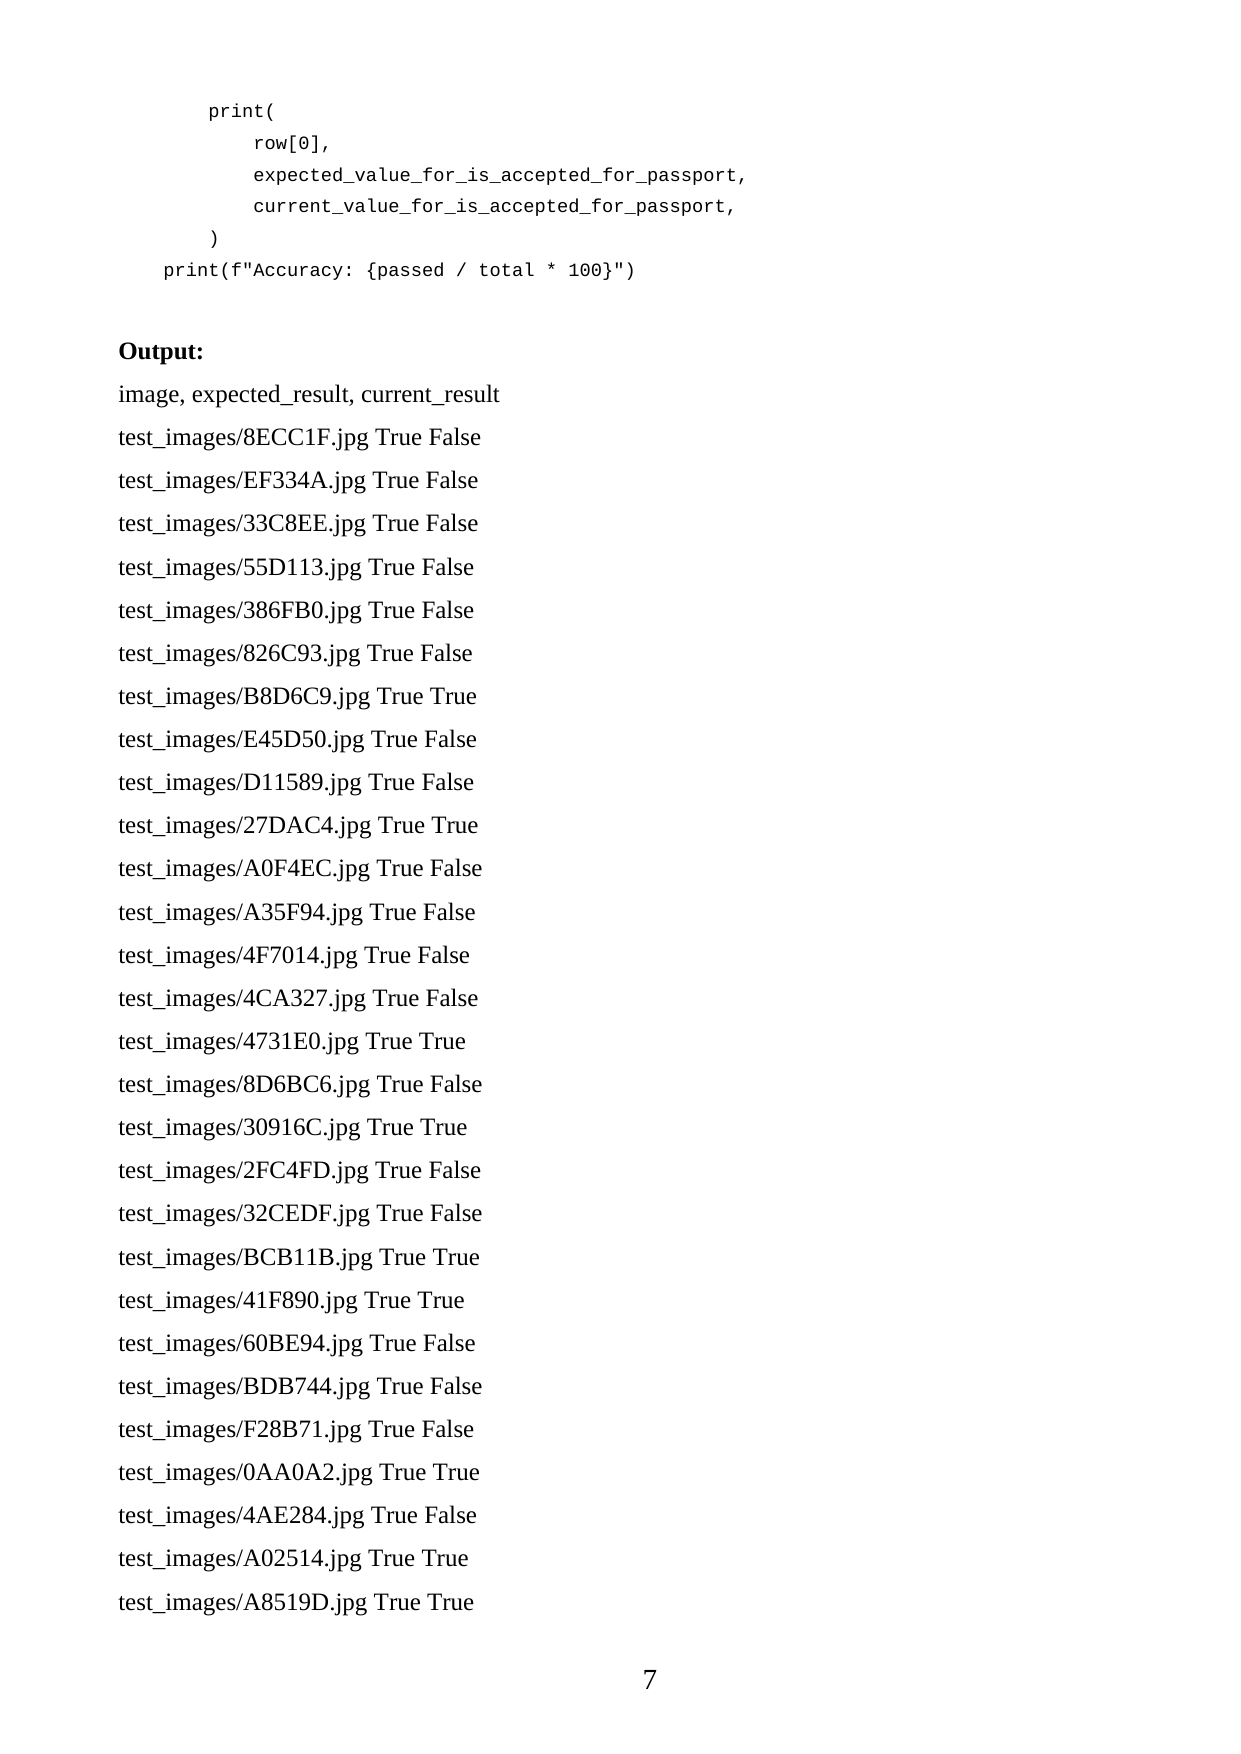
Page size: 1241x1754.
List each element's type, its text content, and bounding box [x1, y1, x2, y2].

text test_images/33C8EE.jpg True False [118, 508, 1181, 537]
text test_images/8ECC1F.jpg True False [118, 422, 1181, 451]
text test_images/27DAC4.jpg True True [118, 810, 1181, 839]
text image, expected_result, current_result [118, 379, 1181, 408]
text row[0], [118, 133, 1181, 155]
text test_images/EF334A.jpg True False [118, 465, 1181, 494]
text Output: [118, 336, 1181, 365]
text test_images/41F890.jpg True True [118, 1285, 1181, 1313]
text test_images/BCB11B.jpg True True [118, 1242, 1181, 1270]
text test_images/4CA327.jpg True False [118, 983, 1181, 1012]
text print(f"Accuracy: {passed / total * 100}") [118, 261, 1181, 282]
text test_images/A02514.jpg True True [118, 1543, 1181, 1572]
text test_images/D11589.jpg True False [118, 767, 1181, 796]
text test_images/386FB0.jpg True False [118, 595, 1181, 623]
text test_images/2FC4FD.jpg True False [118, 1155, 1181, 1184]
text ) [118, 229, 1181, 250]
text test_images/0AA0A2.jpg True True [118, 1457, 1181, 1486]
text test_images/A35F94.jpg True False [118, 897, 1181, 925]
text test_images/A8519D.jpg True True [118, 1587, 1181, 1615]
text test_images/4731E0.jpg True True [118, 1026, 1181, 1055]
text test_images/A0F4EC.jpg True False [118, 853, 1181, 882]
text expected_value_for_is_accepted_for_passport, [118, 165, 1181, 187]
text test_images/4AE284.jpg True False [118, 1500, 1181, 1529]
text test_images/60BE94.jpg True False [118, 1328, 1181, 1357]
text test_images/32CEDF.jpg True False [118, 1198, 1181, 1227]
text test_images/8D6BC6.jpg True False [118, 1069, 1181, 1098]
text current_value_for_is_accepted_for_passport, [118, 197, 1181, 218]
text test_images/4F7014.jpg True False [118, 940, 1181, 968]
text test_images/B8D6C9.jpg True True [118, 681, 1181, 710]
text test_images/F28B71.jpg True False [118, 1414, 1181, 1443]
text test_images/826C93.jpg True False [118, 638, 1181, 667]
text print( [118, 102, 1181, 123]
text test_images/30916C.jpg True True [118, 1112, 1181, 1141]
text test_images/E45D50.jpg True False [118, 724, 1181, 753]
text test_images/BDB744.jpg True False [118, 1371, 1181, 1400]
text test_images/55D113.jpg True False [118, 552, 1181, 580]
